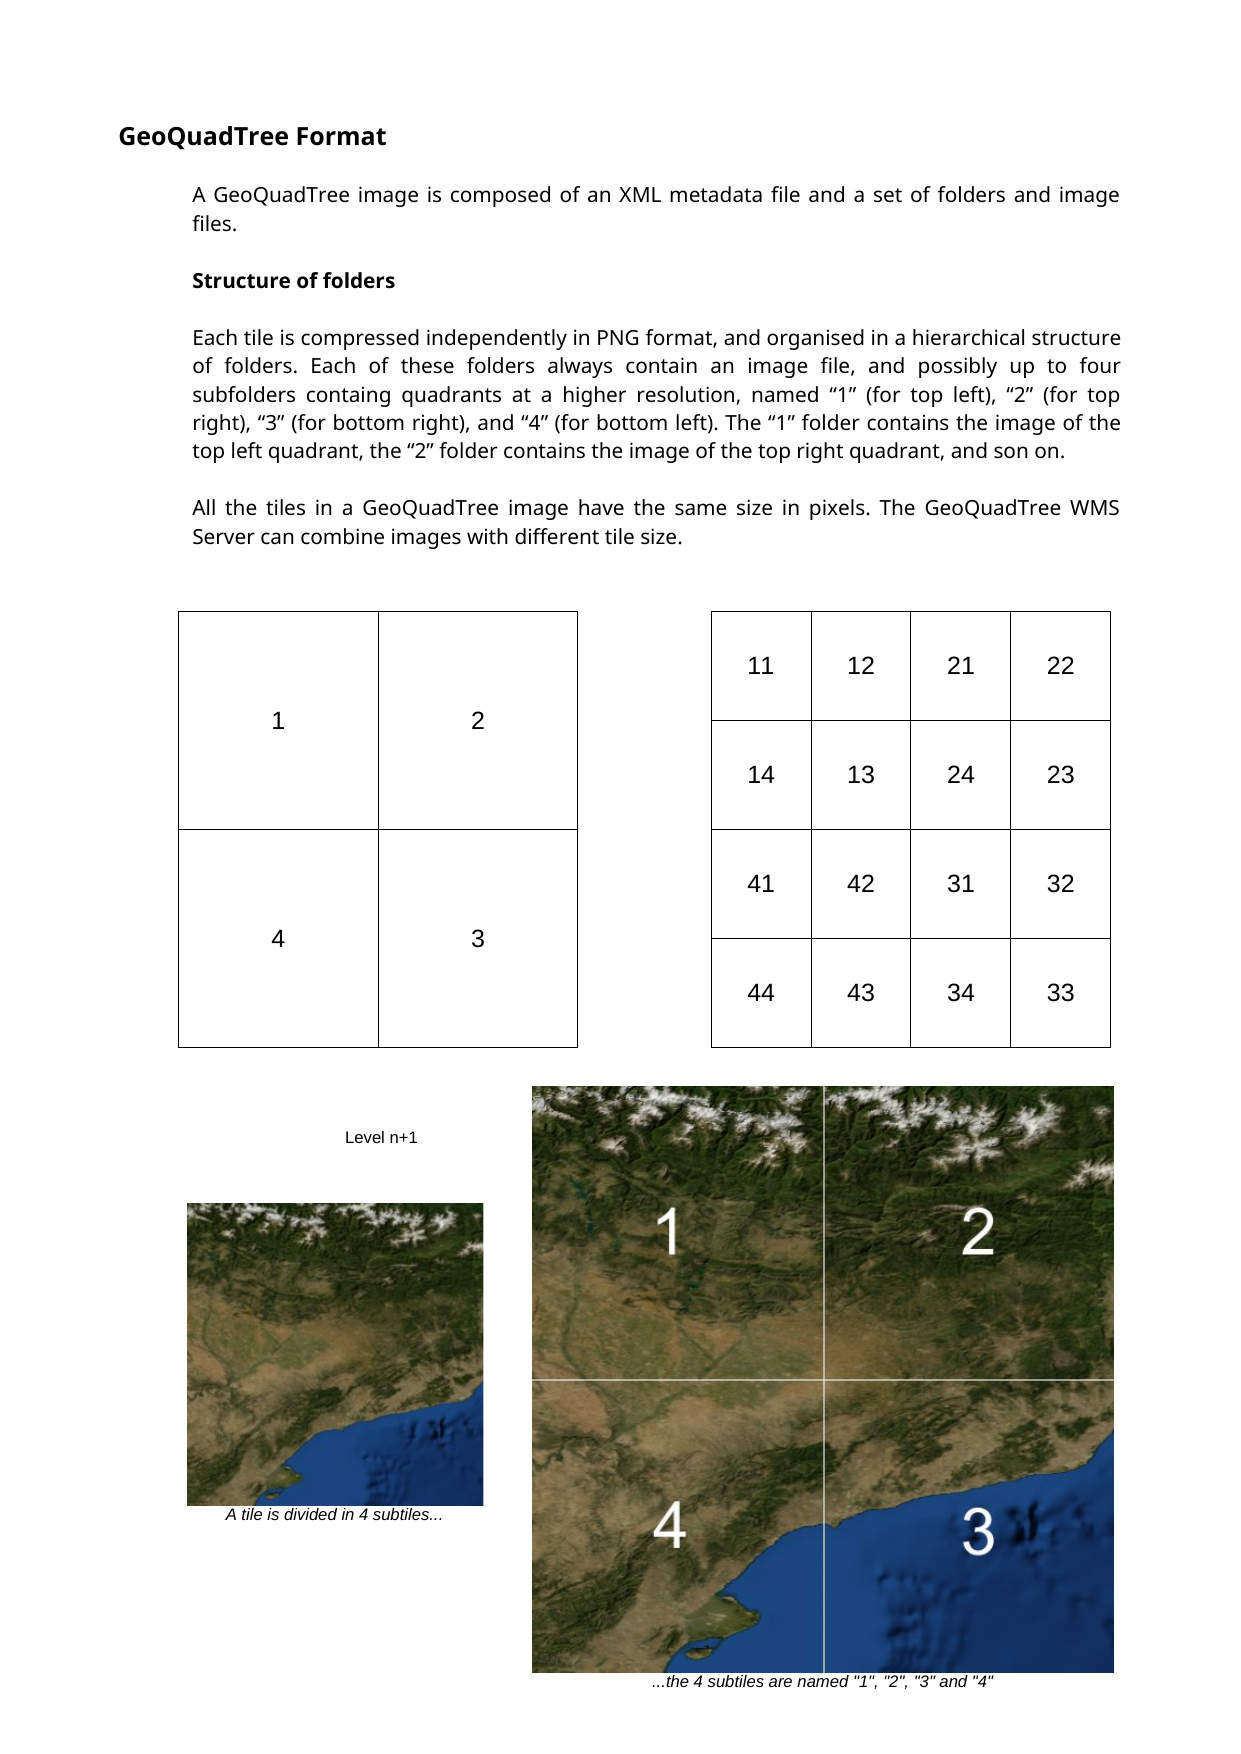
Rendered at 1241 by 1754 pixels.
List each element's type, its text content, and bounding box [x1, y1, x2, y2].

text GeoQuadTree Format [118, 118, 1122, 152]
text A tile is divided in 4 subtiles... [187, 1506, 483, 1524]
picture [532, 1086, 1114, 1673]
picture [187, 1203, 484, 1506]
text Structure of folders [192, 266, 1122, 294]
text ...the 4 subtiles are named "1", "2", "3" and "4" [532, 1673, 1114, 1691]
text All the tiles in a GeoQuadTree image have the same size in pixels. The GeoQuadTree WMS Server can combine images with different tile size. [192, 493, 1122, 550]
text Each tile is compressed independently in PNG format, and organised in a hierarchical structure of folders. Each of these folders always contain an image file, and possibly up to four subfolders containg quadrants at a higher resolution, named “1” (for top left), “2” (for top right), “3” (for bottom right), and “4” (for bottom left). The “1” folder contains the image of the top left quadrant, the “2” folder contains the image of the top right quadrant, and son on. [192, 323, 1122, 465]
text A GeoQuadTree image is composed of an XML metadata file and a set of folders and image files. [192, 181, 1122, 237]
